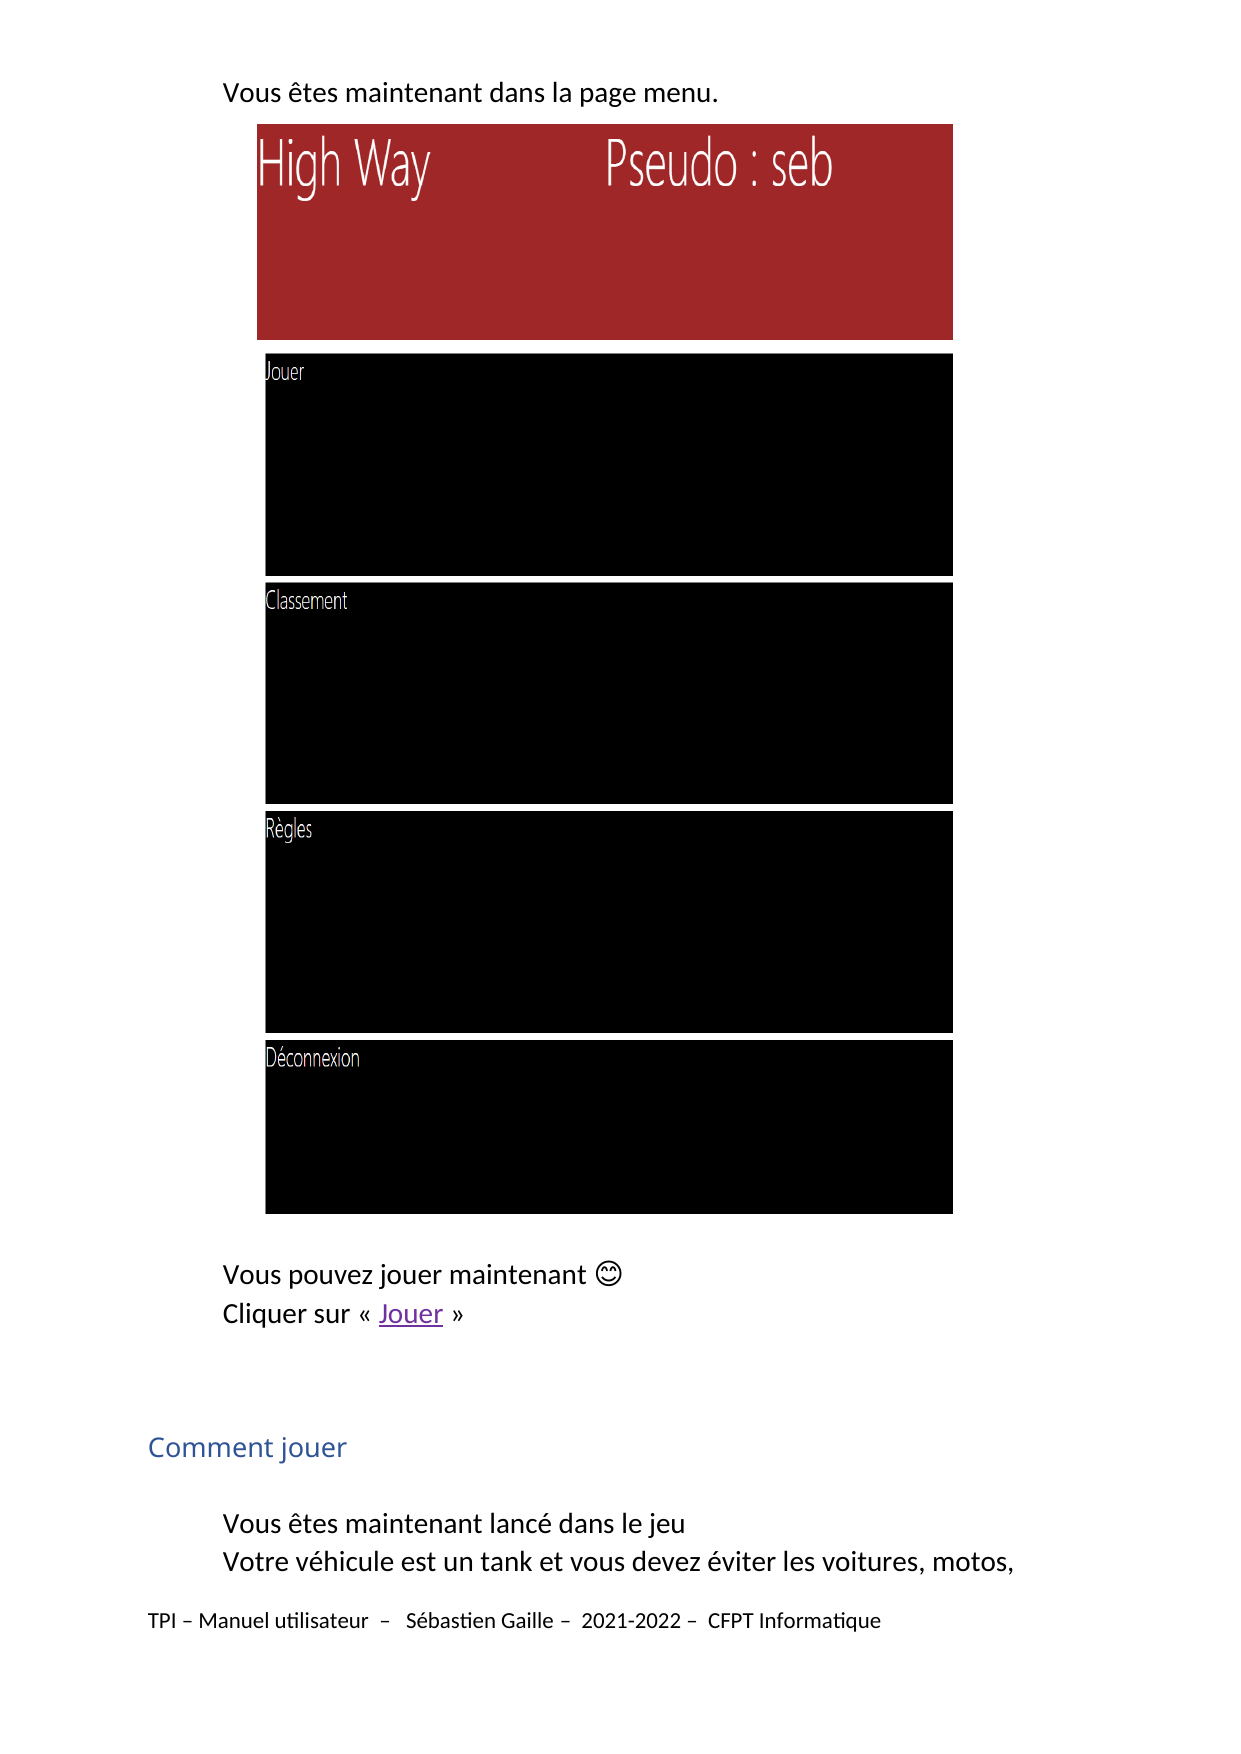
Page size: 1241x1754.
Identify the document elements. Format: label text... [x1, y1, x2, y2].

list Vous êtes maintenant lancé dans le jeu [223, 1506, 1093, 1541]
subtitle Comment jouer [148, 1429, 1093, 1466]
list Cliquer sur « Jouer » [223, 1295, 1093, 1331]
list Votre véhicule est un tank et vous devez éviter les voitures, motos, [223, 1543, 1093, 1579]
list Vous pouvez jouer maintenant 😊 [223, 1253, 1093, 1293]
list Vous êtes maintenant dans la page menu. [223, 74, 1093, 109]
